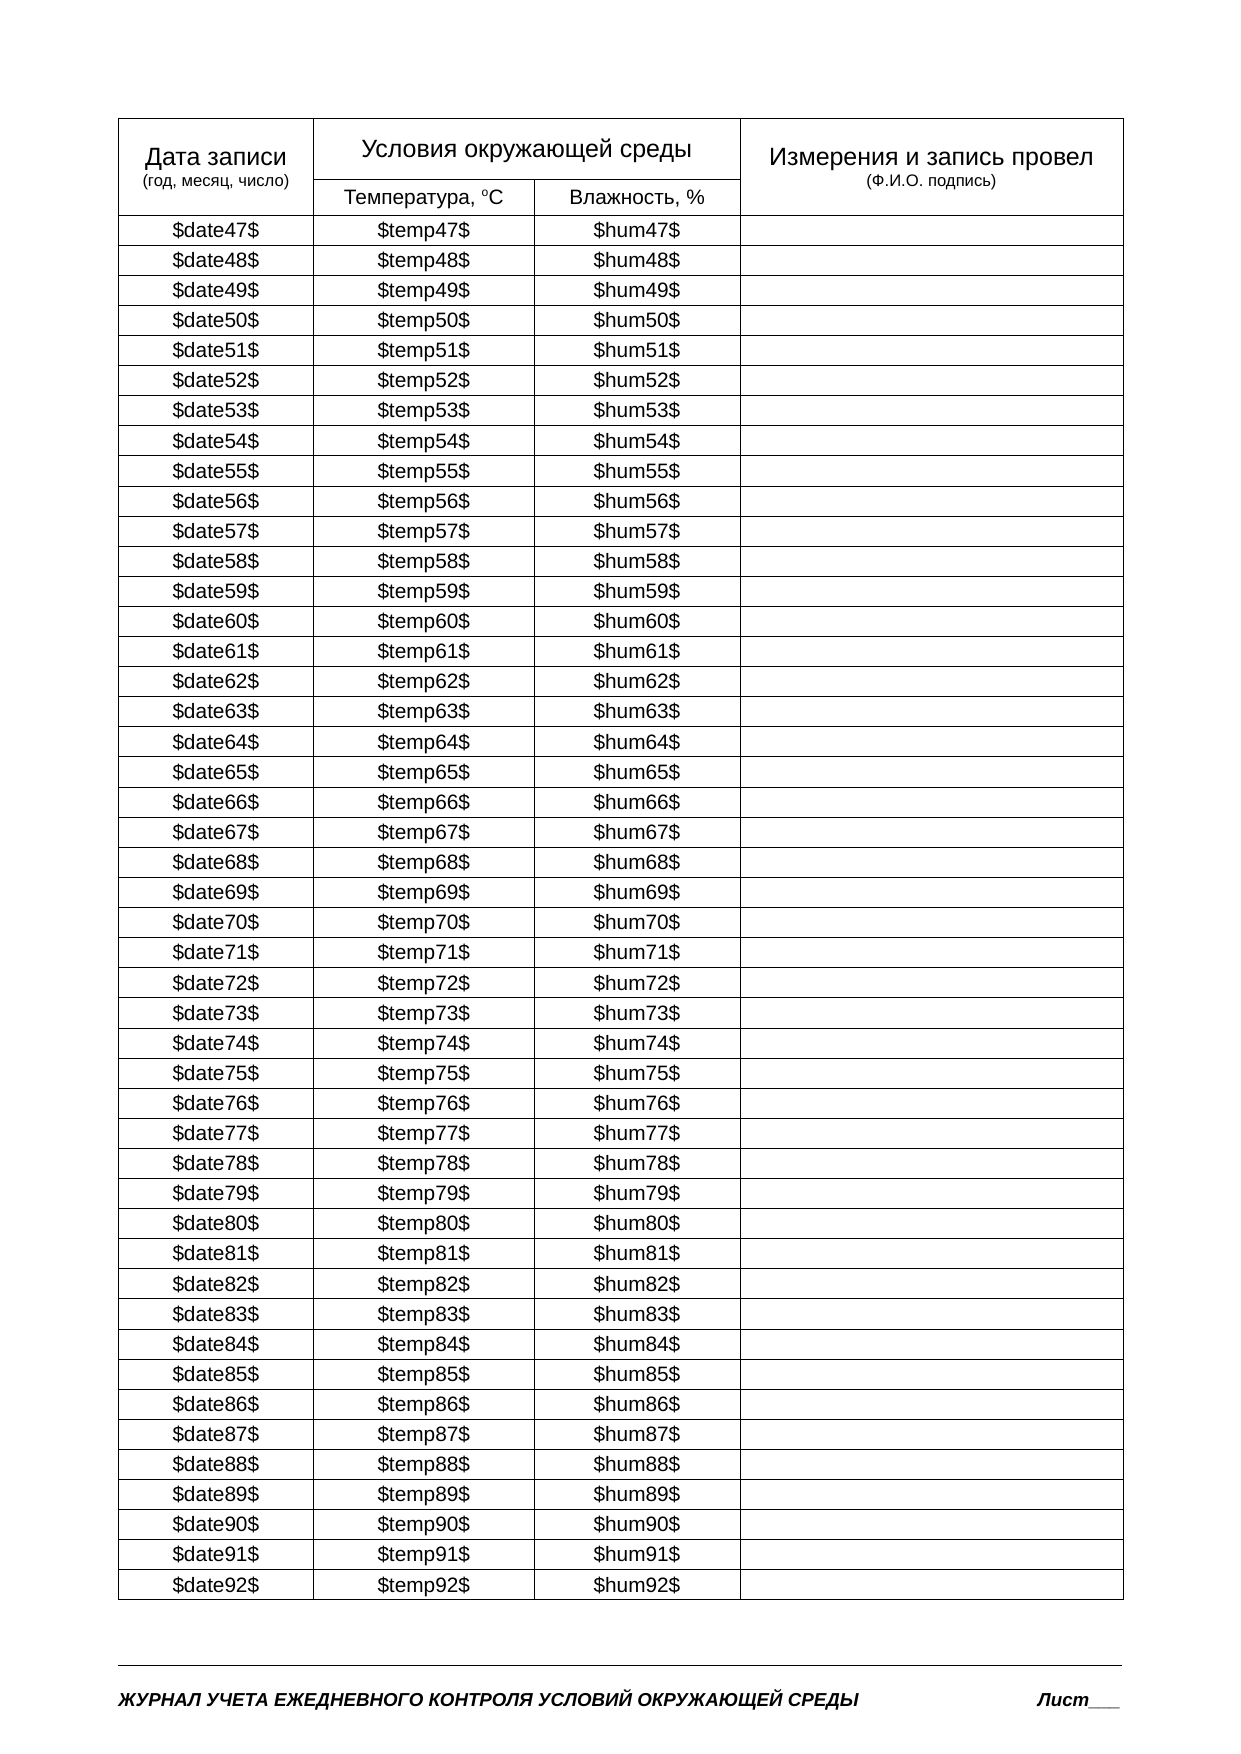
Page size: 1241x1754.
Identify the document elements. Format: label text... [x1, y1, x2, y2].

table_cell $temp71$ [314, 938, 534, 967]
table_cell $date87$ [119, 1420, 313, 1449]
table_cell $date68$ [119, 848, 313, 877]
table_cell [741, 1540, 1123, 1569]
table_cell [741, 396, 1123, 425]
table_cell $temp78$ [314, 1149, 534, 1178]
table_cell $date90$ [119, 1510, 313, 1539]
table_cell $date85$ [119, 1360, 313, 1389]
table_cell [741, 908, 1123, 937]
table_cell $temp80$ [314, 1209, 534, 1238]
table_cell Температура, оС [314, 180, 534, 214]
table_cell $date76$ [119, 1089, 313, 1118]
table_cell [741, 1239, 1123, 1268]
table_cell [741, 1269, 1123, 1298]
table_cell $date81$ [119, 1239, 313, 1268]
table_cell [741, 1420, 1123, 1449]
table_cell $temp90$ [314, 1510, 534, 1539]
table_cell [741, 1119, 1123, 1148]
table_cell $date71$ [119, 938, 313, 967]
table_cell $hum73$ [535, 998, 740, 1027]
table_cell [741, 727, 1123, 756]
table_cell $hum52$ [535, 366, 740, 395]
table_cell [741, 426, 1123, 455]
table_cell $date67$ [119, 818, 313, 847]
table_cell $temp64$ [314, 727, 534, 756]
table_cell $hum50$ [535, 306, 740, 335]
table_cell $hum63$ [535, 697, 740, 726]
table_cell [741, 1330, 1123, 1358]
table_cell $date83$ [119, 1299, 313, 1328]
table_cell $temp82$ [314, 1269, 534, 1298]
table_cell $temp56$ [314, 487, 534, 516]
table_cell [741, 878, 1123, 907]
table_cell [741, 1149, 1123, 1178]
table_cell $temp60$ [314, 607, 534, 636]
table_cell [741, 697, 1123, 726]
table_cell $hum64$ [535, 727, 740, 756]
table_cell [741, 1059, 1123, 1088]
table_cell $date82$ [119, 1269, 313, 1298]
table_cell [741, 306, 1123, 335]
table_cell [741, 998, 1123, 1027]
table_cell $hum71$ [535, 938, 740, 967]
table_cell $hum77$ [535, 1119, 740, 1148]
table_cell [741, 667, 1123, 696]
table_cell $temp68$ [314, 848, 534, 877]
table_cell $temp57$ [314, 517, 534, 546]
table_cell $hum53$ [535, 396, 740, 425]
table_cell $hum88$ [535, 1450, 740, 1479]
table_cell [741, 487, 1123, 516]
table_cell $date56$ [119, 487, 313, 516]
table_cell [741, 246, 1123, 275]
table_cell $temp50$ [314, 306, 534, 335]
table_cell $date61$ [119, 637, 313, 666]
table_cell [741, 1480, 1123, 1509]
table_cell $temp65$ [314, 757, 534, 787]
table_cell $date48$ [119, 246, 313, 275]
table_cell $date92$ [119, 1570, 313, 1599]
table_cell $date57$ [119, 517, 313, 546]
table_cell $date63$ [119, 697, 313, 726]
table_cell $date69$ [119, 878, 313, 907]
table_cell $hum65$ [535, 757, 740, 787]
table_cell $hum78$ [535, 1149, 740, 1178]
table_cell $hum70$ [535, 908, 740, 937]
table_cell $hum72$ [535, 968, 740, 997]
table_cell [741, 818, 1123, 847]
table_cell $hum83$ [535, 1299, 740, 1328]
table_cell $date88$ [119, 1450, 313, 1479]
table_cell $hum81$ [535, 1239, 740, 1268]
table_cell [741, 1450, 1123, 1479]
table_cell $temp72$ [314, 968, 534, 997]
table_cell $hum74$ [535, 1029, 740, 1057]
table_cell [741, 637, 1123, 666]
table_cell $date55$ [119, 456, 313, 486]
table_cell $hum86$ [535, 1390, 740, 1419]
table_cell $temp73$ [314, 998, 534, 1027]
table_cell $hum60$ [535, 607, 740, 636]
table_cell $date64$ [119, 727, 313, 756]
table_cell $hum61$ [535, 637, 740, 666]
table_cell $temp75$ [314, 1059, 534, 1088]
table_cell $temp53$ [314, 396, 534, 425]
table_cell $hum75$ [535, 1059, 740, 1088]
table_cell $date47$ [119, 216, 313, 245]
table_cell $date91$ [119, 1540, 313, 1569]
table_header Условия окружающей среды [314, 119, 740, 179]
table_cell $temp91$ [314, 1540, 534, 1569]
table_cell $date60$ [119, 607, 313, 636]
table_cell $temp83$ [314, 1299, 534, 1328]
table_cell [741, 1089, 1123, 1118]
table_cell $temp47$ [314, 216, 534, 245]
table_cell $temp69$ [314, 878, 534, 907]
table_cell [741, 607, 1123, 636]
table_cell $hum68$ [535, 848, 740, 877]
table_cell [741, 1390, 1123, 1419]
table_cell $hum91$ [535, 1540, 740, 1569]
table_cell [741, 366, 1123, 395]
table_cell [741, 1299, 1123, 1328]
table_cell $temp63$ [314, 697, 534, 726]
table_cell [741, 1029, 1123, 1057]
table_cell $temp88$ [314, 1450, 534, 1479]
table_cell $date49$ [119, 276, 313, 305]
table_cell $date78$ [119, 1149, 313, 1178]
table_cell [741, 577, 1123, 606]
table_cell $temp87$ [314, 1420, 534, 1449]
table_cell $hum62$ [535, 667, 740, 696]
table_cell $hum76$ [535, 1089, 740, 1118]
table_cell $temp49$ [314, 276, 534, 305]
table_cell [741, 547, 1123, 576]
table_cell $date70$ [119, 908, 313, 937]
table_cell $date74$ [119, 1029, 313, 1057]
table_cell $temp74$ [314, 1029, 534, 1057]
table_cell $temp84$ [314, 1330, 534, 1358]
table_cell $temp76$ [314, 1089, 534, 1118]
table_cell $temp92$ [314, 1570, 534, 1599]
table_cell $temp61$ [314, 637, 534, 666]
table_cell $hum69$ [535, 878, 740, 907]
table_cell $date66$ [119, 788, 313, 817]
table_cell $hum57$ [535, 517, 740, 546]
table_cell $hum49$ [535, 276, 740, 305]
table_cell $temp52$ [314, 366, 534, 395]
table_cell $hum80$ [535, 1209, 740, 1238]
table_cell $hum47$ [535, 216, 740, 245]
table_cell [741, 938, 1123, 967]
table_cell $hum84$ [535, 1330, 740, 1358]
table_cell [741, 1570, 1123, 1599]
table_cell [741, 456, 1123, 486]
table_cell $date84$ [119, 1330, 313, 1358]
table_cell $hum54$ [535, 426, 740, 455]
table_cell $date51$ [119, 336, 313, 365]
table_cell [741, 336, 1123, 365]
table_cell $hum48$ [535, 246, 740, 275]
table_cell $date65$ [119, 757, 313, 787]
table_cell $hum59$ [535, 577, 740, 606]
table_cell $temp48$ [314, 246, 534, 275]
table_cell $date79$ [119, 1179, 313, 1208]
table_cell Влажность, % [535, 180, 740, 214]
table_cell $temp55$ [314, 456, 534, 486]
table_cell [741, 968, 1123, 997]
table_cell $date58$ [119, 547, 313, 576]
table_cell $date62$ [119, 667, 313, 696]
table_cell $temp62$ [314, 667, 534, 696]
table_cell $temp79$ [314, 1179, 534, 1208]
table_cell $date50$ [119, 306, 313, 335]
table_cell $temp86$ [314, 1390, 534, 1419]
table_cell [741, 517, 1123, 546]
table_cell $hum51$ [535, 336, 740, 365]
table_cell $date59$ [119, 577, 313, 606]
table_cell $date52$ [119, 366, 313, 395]
table_cell $temp70$ [314, 908, 534, 937]
table_cell $date89$ [119, 1480, 313, 1509]
table_cell $date72$ [119, 968, 313, 997]
table_cell $temp54$ [314, 426, 534, 455]
table_cell [741, 848, 1123, 877]
table_cell $hum79$ [535, 1179, 740, 1208]
table_cell $date75$ [119, 1059, 313, 1088]
table_cell [741, 216, 1123, 245]
table_cell $hum56$ [535, 487, 740, 516]
table_cell $temp89$ [314, 1480, 534, 1509]
table_cell $temp59$ [314, 577, 534, 606]
table_cell $temp66$ [314, 788, 534, 817]
table_cell $temp58$ [314, 547, 534, 576]
table_cell $hum67$ [535, 818, 740, 847]
table_cell $date77$ [119, 1119, 313, 1148]
table_cell [741, 1360, 1123, 1389]
table_cell [741, 1209, 1123, 1238]
table_cell [741, 757, 1123, 787]
table_cell $temp85$ [314, 1360, 534, 1389]
table_cell $date53$ [119, 396, 313, 425]
table_cell $hum58$ [535, 547, 740, 576]
table_cell $temp67$ [314, 818, 534, 847]
table_cell $temp51$ [314, 336, 534, 365]
table_cell [741, 1510, 1123, 1539]
table_cell $date86$ [119, 1390, 313, 1419]
table_cell $hum66$ [535, 788, 740, 817]
table_cell [741, 788, 1123, 817]
table_cell $hum55$ [535, 456, 740, 486]
table_cell $hum92$ [535, 1570, 740, 1599]
table_cell $hum90$ [535, 1510, 740, 1539]
table_cell $temp81$ [314, 1239, 534, 1268]
table_cell $date73$ [119, 998, 313, 1027]
table_header Измерения и запись провел (Ф.И.О. подпись) [741, 119, 1123, 214]
table_cell $hum82$ [535, 1269, 740, 1298]
table_cell $temp77$ [314, 1119, 534, 1148]
table_header Дата записи (год, месяц, число) [119, 119, 313, 214]
table_cell $date80$ [119, 1209, 313, 1238]
table_cell $hum89$ [535, 1480, 740, 1509]
table_cell [741, 276, 1123, 305]
table_cell $date54$ [119, 426, 313, 455]
table_cell [741, 1179, 1123, 1208]
table_cell $hum85$ [535, 1360, 740, 1389]
table_cell $hum87$ [535, 1420, 740, 1449]
